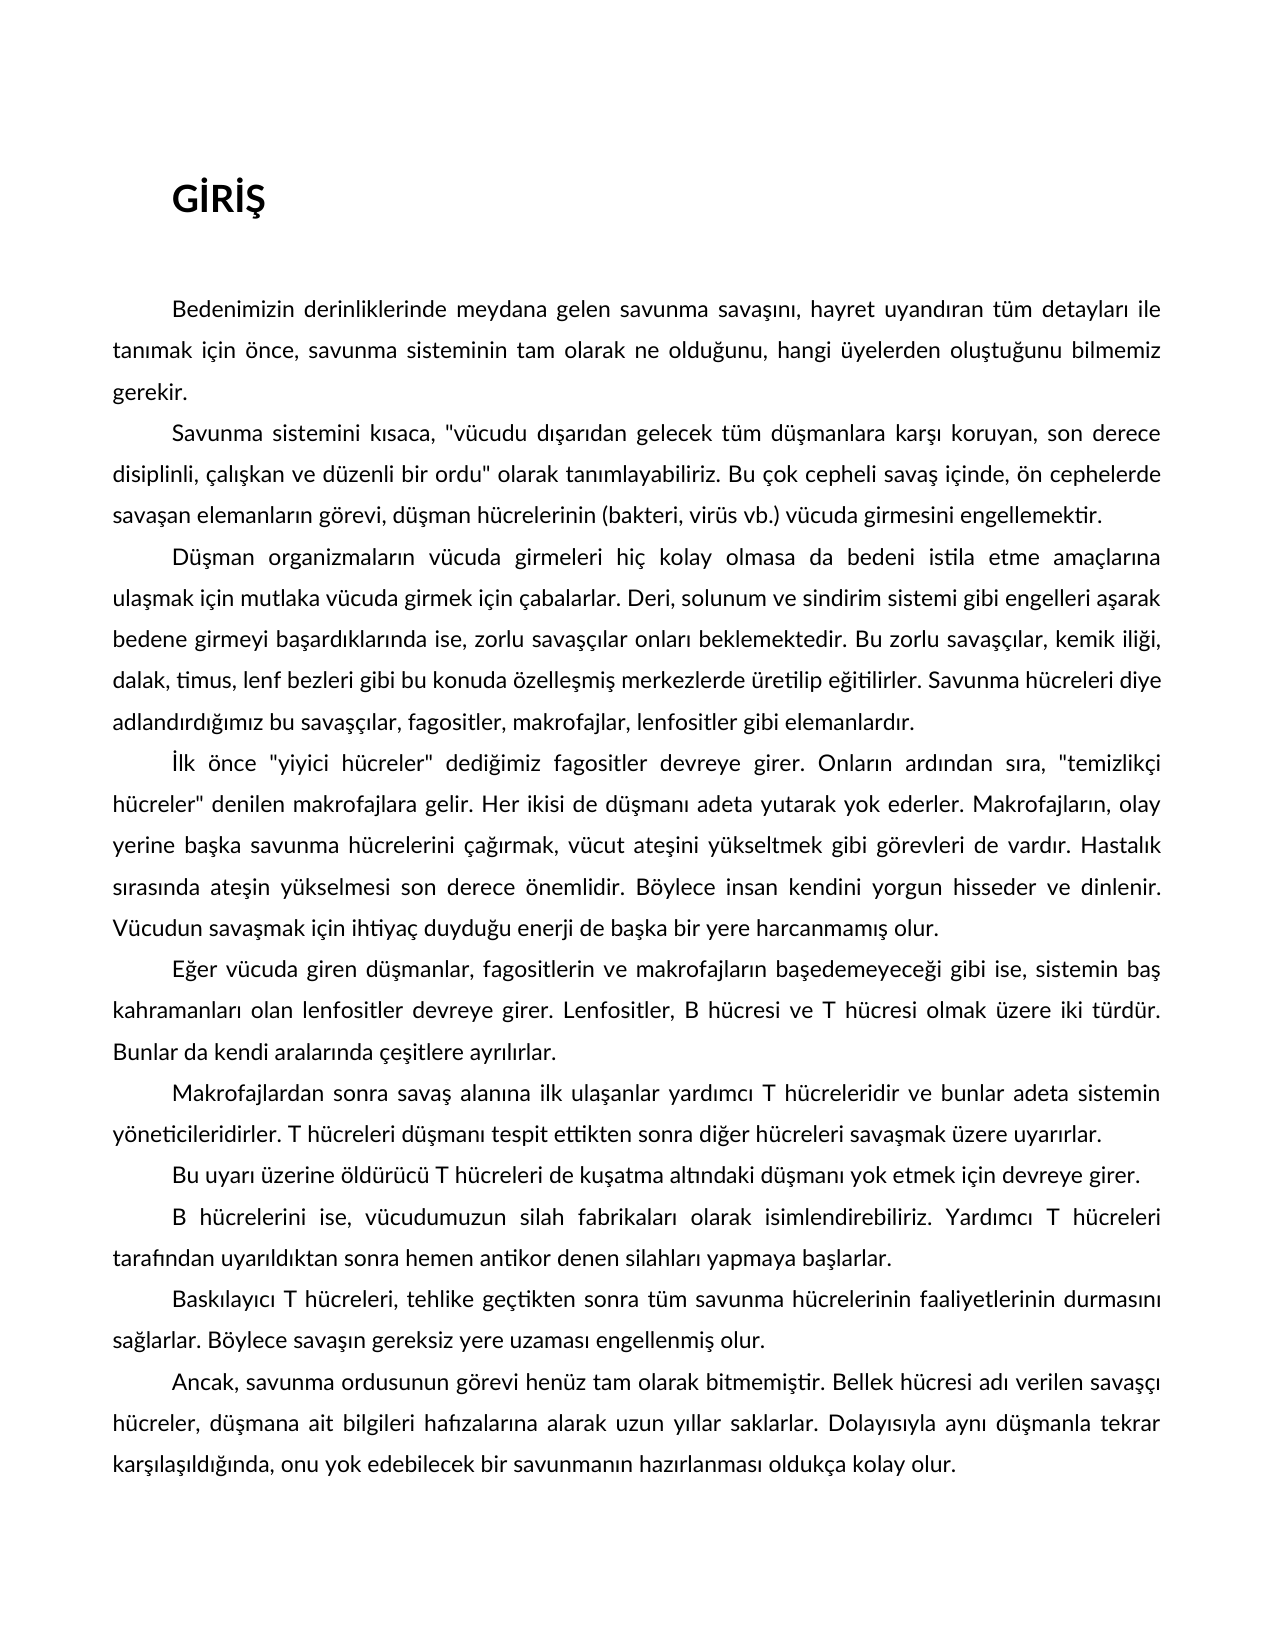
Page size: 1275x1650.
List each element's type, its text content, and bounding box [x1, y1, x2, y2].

text İlk önce "yiyici hücreler" dediğimiz fagositler devreye girer. Onların ardından sıra, "temizlikçi hücreler" denilen makrofajlara gelir. Her ikisi de düşmanı adeta yutarak yok ederler. Makrofajların, olay yerine başka savunma hücrelerini çağırmak, vücut ateşini yükseltmek gibi görevleri de vardır. Hastalık sırasında ateşin yükselmesi son derece önemlidir. Böylece insan kendini yorgun hisseder ve dinlenir. Vücudun savaşmak için ihtiyaç duyduğu enerji de başka bir yere harcanmamış olur. [112, 749, 1162, 941]
text B hücrelerini ise, vücudumuzun silah fabrikaları olarak isimlendirebiliriz. Yardımcı T hücreleri tarafından uyarıldıktan sonra hemen antikor denen silahları yapmaya başlarlar. [112, 1203, 1162, 1271]
text Savunma sistemini kısaca, "vücudu dışarıdan gelecek tüm düşmanlara karşı koruyan, son derece disiplinli, çalışkan ve düzenli bir ordu" olarak tanımlayabiliriz. Bu çok cepheli savaş içinde, ön cephelerde savaşan elemanların görevi, düşman hücrelerinin (bakteri, virüs vb.) vücuda girmesini engellemektir. [112, 419, 1162, 529]
text Makrofajlardan sonra savaş alanına ilk ulaşanlar yardımcı T hücreleridir ve bunlar adeta sistemin yöneticileridirler. T hücreleri düşmanı tespit ettikten sonra diğer hücreleri savaşmak üzere uyarırlar. [112, 1079, 1162, 1148]
text Bedenimizin derinliklerinde meydana gelen savunma savaşını, hayret uyandıran tüm detayları ile tanımak için önce, savunma sisteminin tam olarak ne olduğunu, hangi üyelerden oluştuğunu bilmemiz gerekir. [112, 295, 1162, 405]
text Eğer vücuda giren düşmanlar, fagositlerin ve makrofajların başedemeyeceği gibi ise, sistemin baş kahramanları olan lenfositler devreye girer. Lenfositler, B hücresi ve T hücresi olmak üzere iki türdür. Bunlar da kendi aralarında çeşitlere ayrılırlar. [112, 955, 1162, 1065]
text Düşman organizmaların vücuda girmeleri hiç kolay olmasa da bedeni istila etme amaçlarına ulaşmak için mutlaka vücuda girmek için çabalarlar. Deri, solunum ve sindirim sistemi gibi engelleri aşarak bedene girmeyi başardıklarında ise, zorlu savaşçılar onları beklemektedir. Bu zorlu savaşçılar, kemik iliği, dalak, timus, lenf bezleri gibi bu konuda özelleşmiş merkezlerde üretilip eğitilirler. Savunma hücreleri diye adlandırdığımız bu savaşçılar, fagositler, makrofajlar, lenfositler gibi elemanlardır. [112, 543, 1162, 735]
text Baskılayıcı T hücreleri, tehlike geçtikten sonra tüm savunma hücrelerinin faaliyetlerinin durmasını sağlarlar. Böylece savaşın gereksiz yere uzaması engellenmiş olur. [112, 1285, 1162, 1354]
text Ancak, savunma ordusunun görevi henüz tam olarak bitmemiştir. Bellek hücresi adı verilen savaşçı hücreler, düşmana ait bilgileri hafızalarına alarak uzun yıllar saklarlar. Dolayısıyla aynı düşmanla tekrar karşılaşıldığında, onu yok edebilecek bir savunmanın hazırlanması oldukça kolay olur. [112, 1368, 1162, 1478]
subtitle GİRİŞ [112, 175, 1162, 220]
text Bu uyarı üzerine öldürücü T hücreleri de kuşatma altındaki düşmanı yok etmek için devreye girer. [112, 1161, 1162, 1189]
